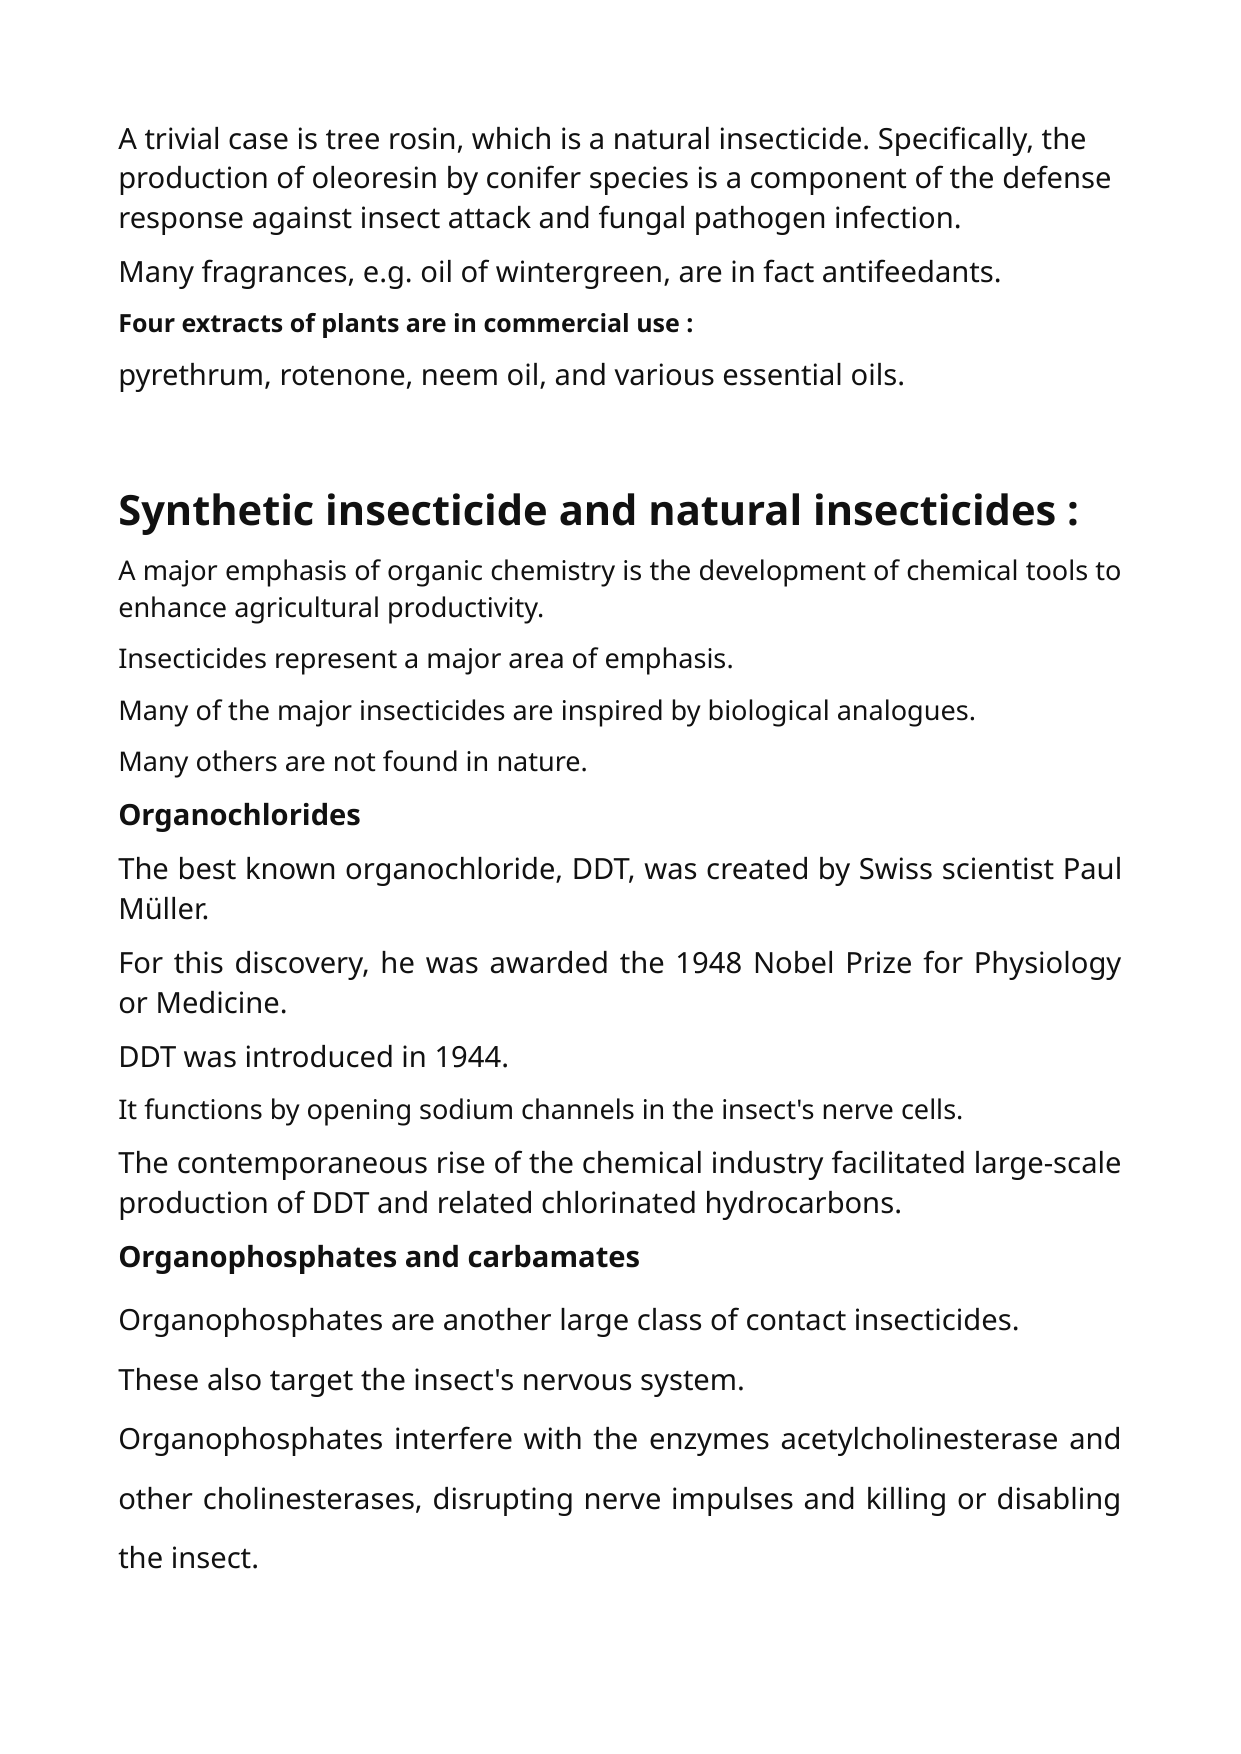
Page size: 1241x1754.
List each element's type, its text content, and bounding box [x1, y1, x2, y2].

text These also target the insect's nervous system. [118, 1359, 1123, 1399]
text Insecticides represent a major area of emphasis. [118, 640, 1123, 677]
text Many of the major insecticides are inspired by biological analogues. [118, 691, 1123, 728]
text For this discovery, he was awarded the 1948 Nobel Prize for Physiology or Medicine. [118, 943, 1123, 1022]
text pyrethrum, rotenone, neem oil, and various essential oils. [118, 355, 1123, 394]
text A trivial case is tree rosin, which is a natural insecticide. Specifically, the production of oleoresin by conifer species is a component of the defense response against insect attack and fungal pathogen infection. [118, 118, 1123, 237]
subtitle Organophosphates and carbamates [118, 1236, 1123, 1276]
text Four extracts of plants are in commercial use : [118, 306, 1123, 340]
text Organophosphates interfere with the enzymes acetylcholinesterase and other cholinesterases, disrupting nerve impulses and killing or disabling the insect. [118, 1419, 1123, 1577]
text Organochlorides [118, 794, 1123, 834]
text The contemporaneous rise of the chemical industry facilitated large-scale production of DDT and related chlorinated hydrocarbons. [118, 1142, 1123, 1222]
text The best known organochloride, DDT, was created by Swiss scientist Paul Müller. [118, 849, 1123, 928]
text A major emphasis of organic chemistry is the development of chemical tools to enhance agricultural productivity. [118, 552, 1123, 625]
text Synthetic insecticide and natural insecticides : [118, 480, 1123, 537]
text DDT was introduced in 1944. [118, 1037, 1123, 1076]
text Organophosphates are another large class of contact insecticides. [118, 1300, 1123, 1339]
text Many fragrances, e.g. oil of wintergreen, are in fact antifeedants. [118, 252, 1123, 291]
text It functions by opening sodium channels in the insect's nerve cells. [118, 1091, 1123, 1128]
text Many others are not found in nature. [118, 743, 1123, 780]
